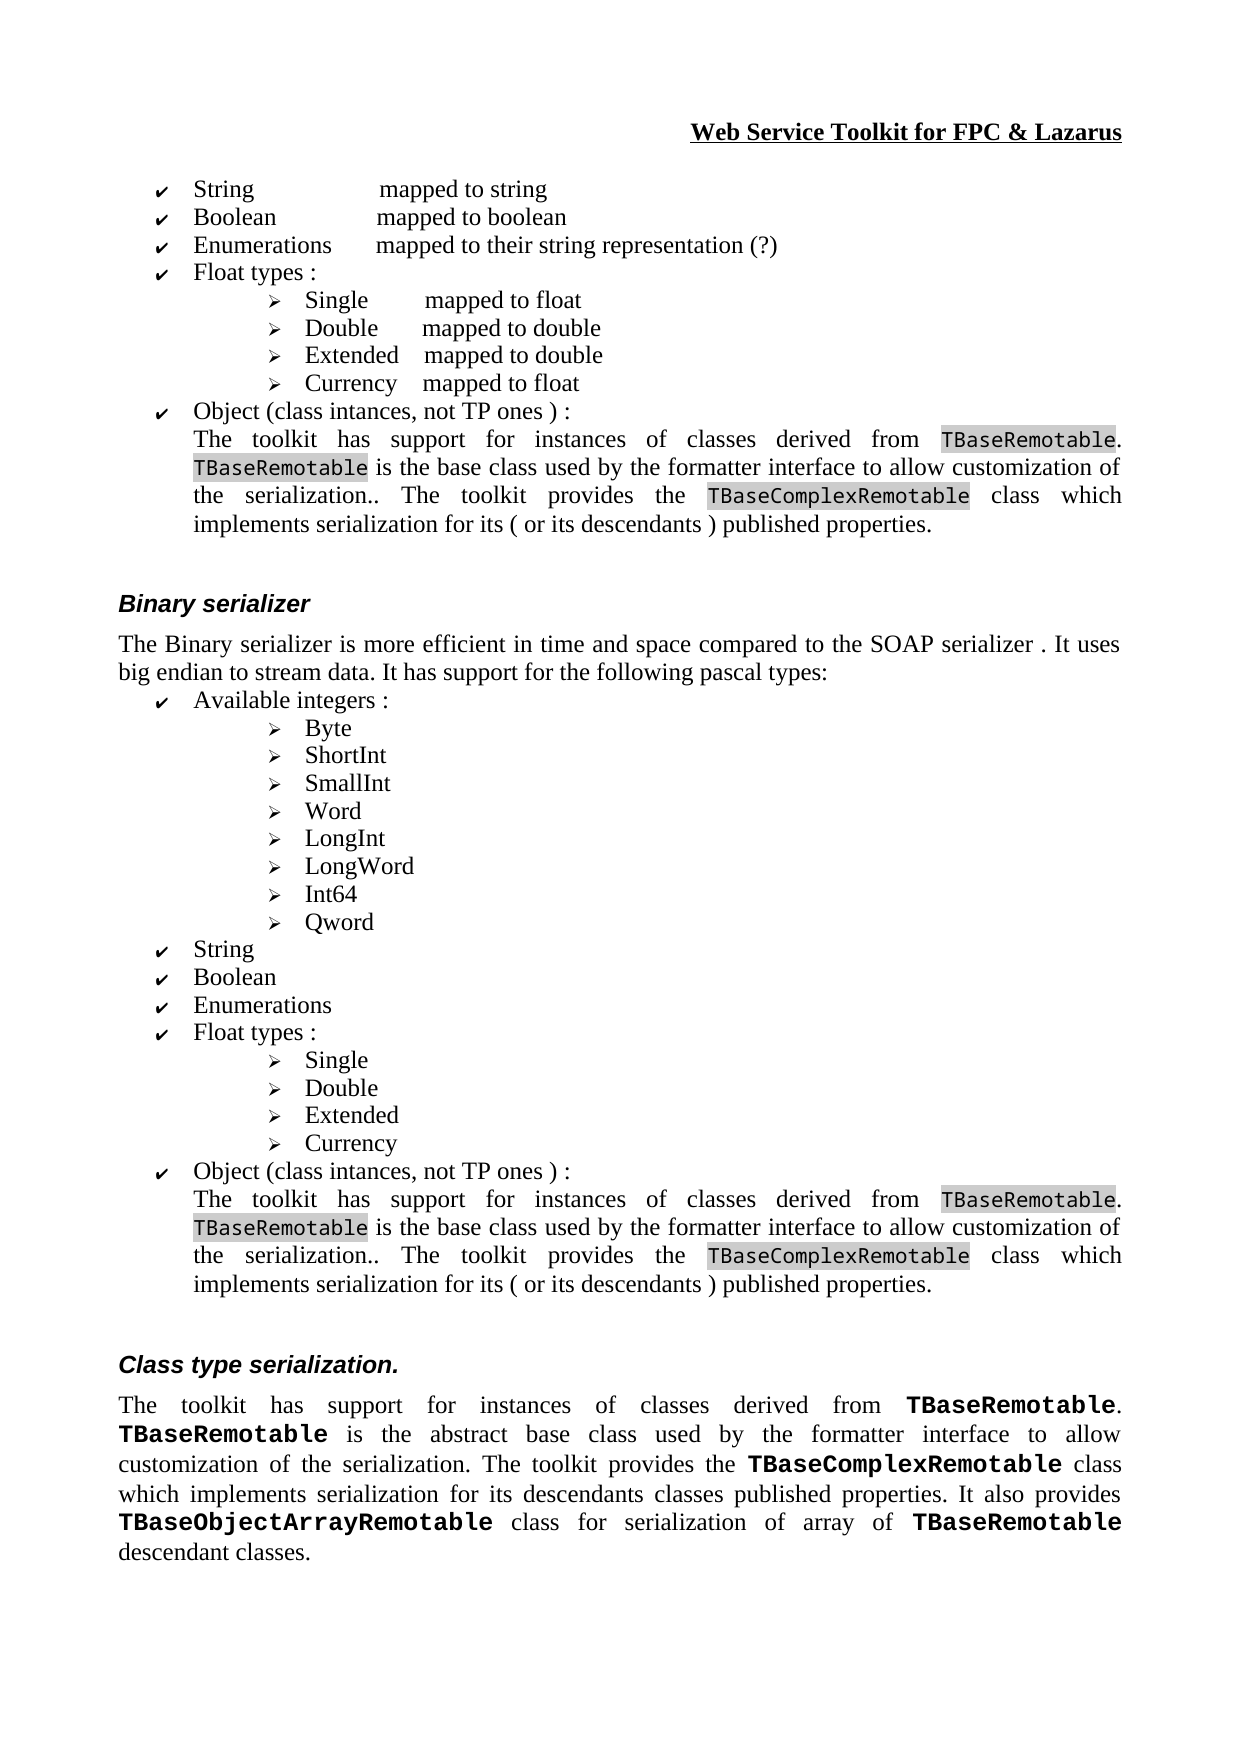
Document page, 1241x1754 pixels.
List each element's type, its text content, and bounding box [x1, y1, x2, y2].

list The toolkit has support for instances of classes derived from TBaseRemotable. TBaseRemotable is the base class used by the formatter interface to allow customization of the serialization.. The toolkit provides the TBaseComplexRemotable class which implements serialization for its ( or its descendants ) published properties. [156, 425, 1122, 538]
subtitle Binary serializer [118, 590, 1122, 618]
list Double [267, 1074, 1122, 1102]
list Object (class intances, not TP ones ) : [156, 1157, 1122, 1185]
list Currency mapped to float [267, 369, 1122, 397]
list Int64 [267, 880, 1122, 908]
list Boolean mapped to boolean [156, 203, 1122, 231]
list Word [267, 797, 1122, 824]
list Available integers : [156, 686, 1122, 714]
list String [156, 935, 1122, 963]
list Boolean [156, 963, 1122, 991]
list Double mapped to double [267, 314, 1122, 342]
text The toolkit has support for instances of classes derived from TBaseRemotable. TBaseRemotable is the abstract base class used by the formatter interface to allow customization of the serialization. The toolkit provides the TBaseComplexRemotable class which implements serialization for its descendants classes published properties. It also provides TBaseObjectArrayRemotable class for serialization of array of TBaseRemotable descendant classes. [118, 1391, 1122, 1565]
subtitle Class type serialization. [118, 1351, 1122, 1378]
list LongInt [267, 824, 1122, 852]
list SmallInt [267, 769, 1122, 797]
list Single [267, 1046, 1122, 1074]
list Enumerations mapped to their string representation (?) [156, 231, 1122, 258]
list Object (class intances, not TP ones ) : [156, 397, 1122, 425]
list Enumerations [156, 991, 1122, 1018]
list LongWord [267, 852, 1122, 880]
list Float types : [156, 258, 1122, 286]
list Currency [267, 1129, 1122, 1157]
list Single mapped to float [267, 286, 1122, 314]
list Qword [267, 908, 1122, 935]
list Float types : [156, 1018, 1122, 1046]
list The toolkit has support for instances of classes derived from TBaseRemotable. TBaseRemotable is the base class used by the formatter interface to allow customization of the serialization.. The toolkit provides the TBaseComplexRemotable class which implements serialization for its ( or its descendants ) published properties. [156, 1185, 1122, 1298]
list Byte [267, 714, 1122, 741]
list Extended [267, 1102, 1122, 1129]
list Extended mapped to double [267, 342, 1122, 369]
text The Binary serializer is more efficient in time and space compared to the SOAP serializer . It uses big endian to stream data. It has support for the following pascal types: [118, 631, 1122, 686]
list String mapped to string [156, 175, 1122, 203]
list ShortInt [267, 741, 1122, 769]
